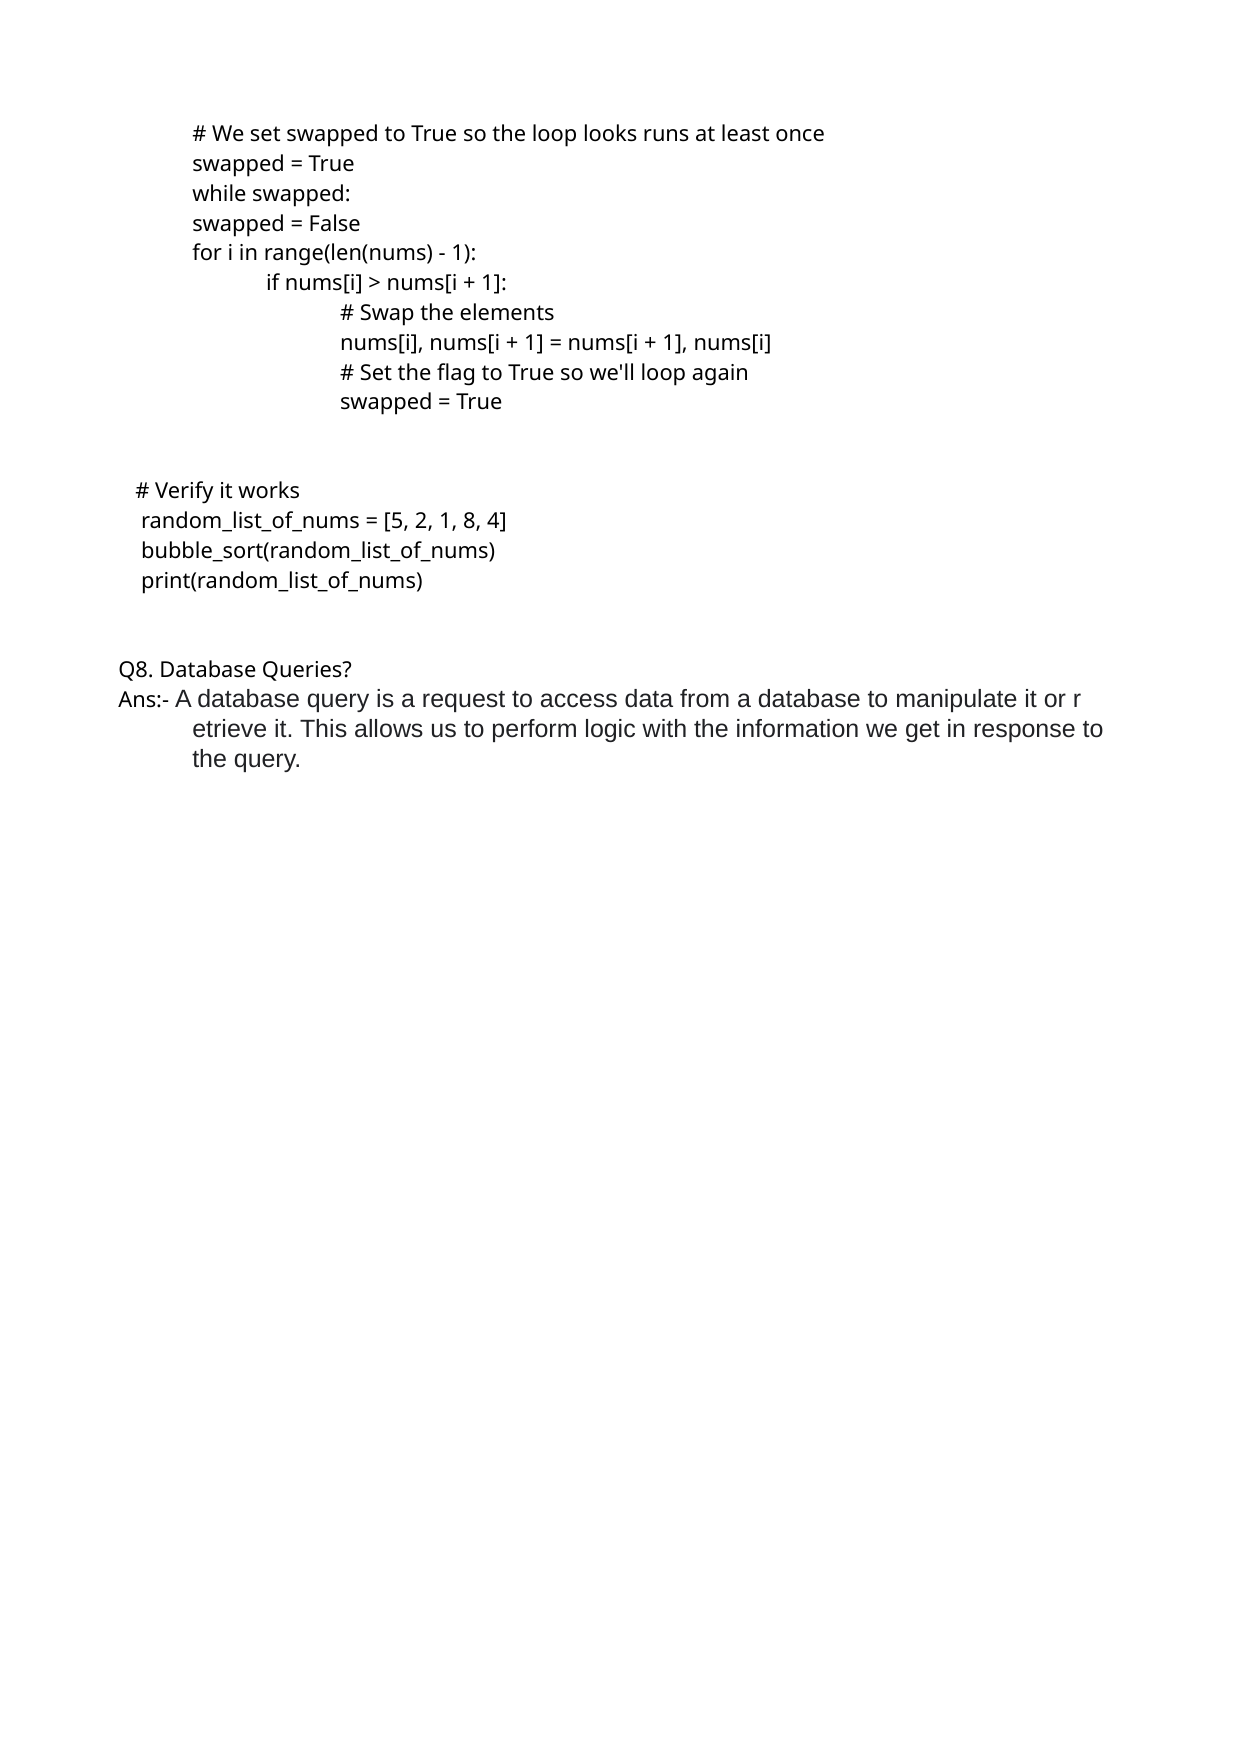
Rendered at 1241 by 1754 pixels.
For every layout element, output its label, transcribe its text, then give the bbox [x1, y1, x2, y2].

text # Set the flag to True so we'll loop again [118, 356, 1122, 386]
text if nums[i] > nums[i + 1]: [118, 267, 1122, 297]
text # Swap the elements [118, 297, 1122, 327]
text random_list_of_nums = [5, 2, 1, 8, 4] [118, 505, 1122, 535]
text # We set swapped to True so the loop looks runs at least once [118, 118, 1122, 148]
text nums[i], nums[i + 1] = nums[i + 1], nums[i] [118, 327, 1122, 356]
text Ans:- A database query is a request to access data from a database to manipulate it or r etrieve it. This allows us to perform logic with the information we get in response to the query. [118, 684, 1122, 773]
text swapped = True [118, 386, 1122, 416]
text swapped = False [118, 207, 1122, 237]
text while swapped: [118, 178, 1122, 207]
text bubble_sort(random_list_of_nums) [118, 535, 1122, 564]
text for i in range(len(nums) - 1): [118, 237, 1122, 267]
text swapped = True [118, 148, 1122, 178]
text # Verify it works [118, 475, 1122, 505]
text Q8. Database Queries? [118, 654, 1122, 684]
text print(random_list_of_nums) [118, 564, 1122, 594]
